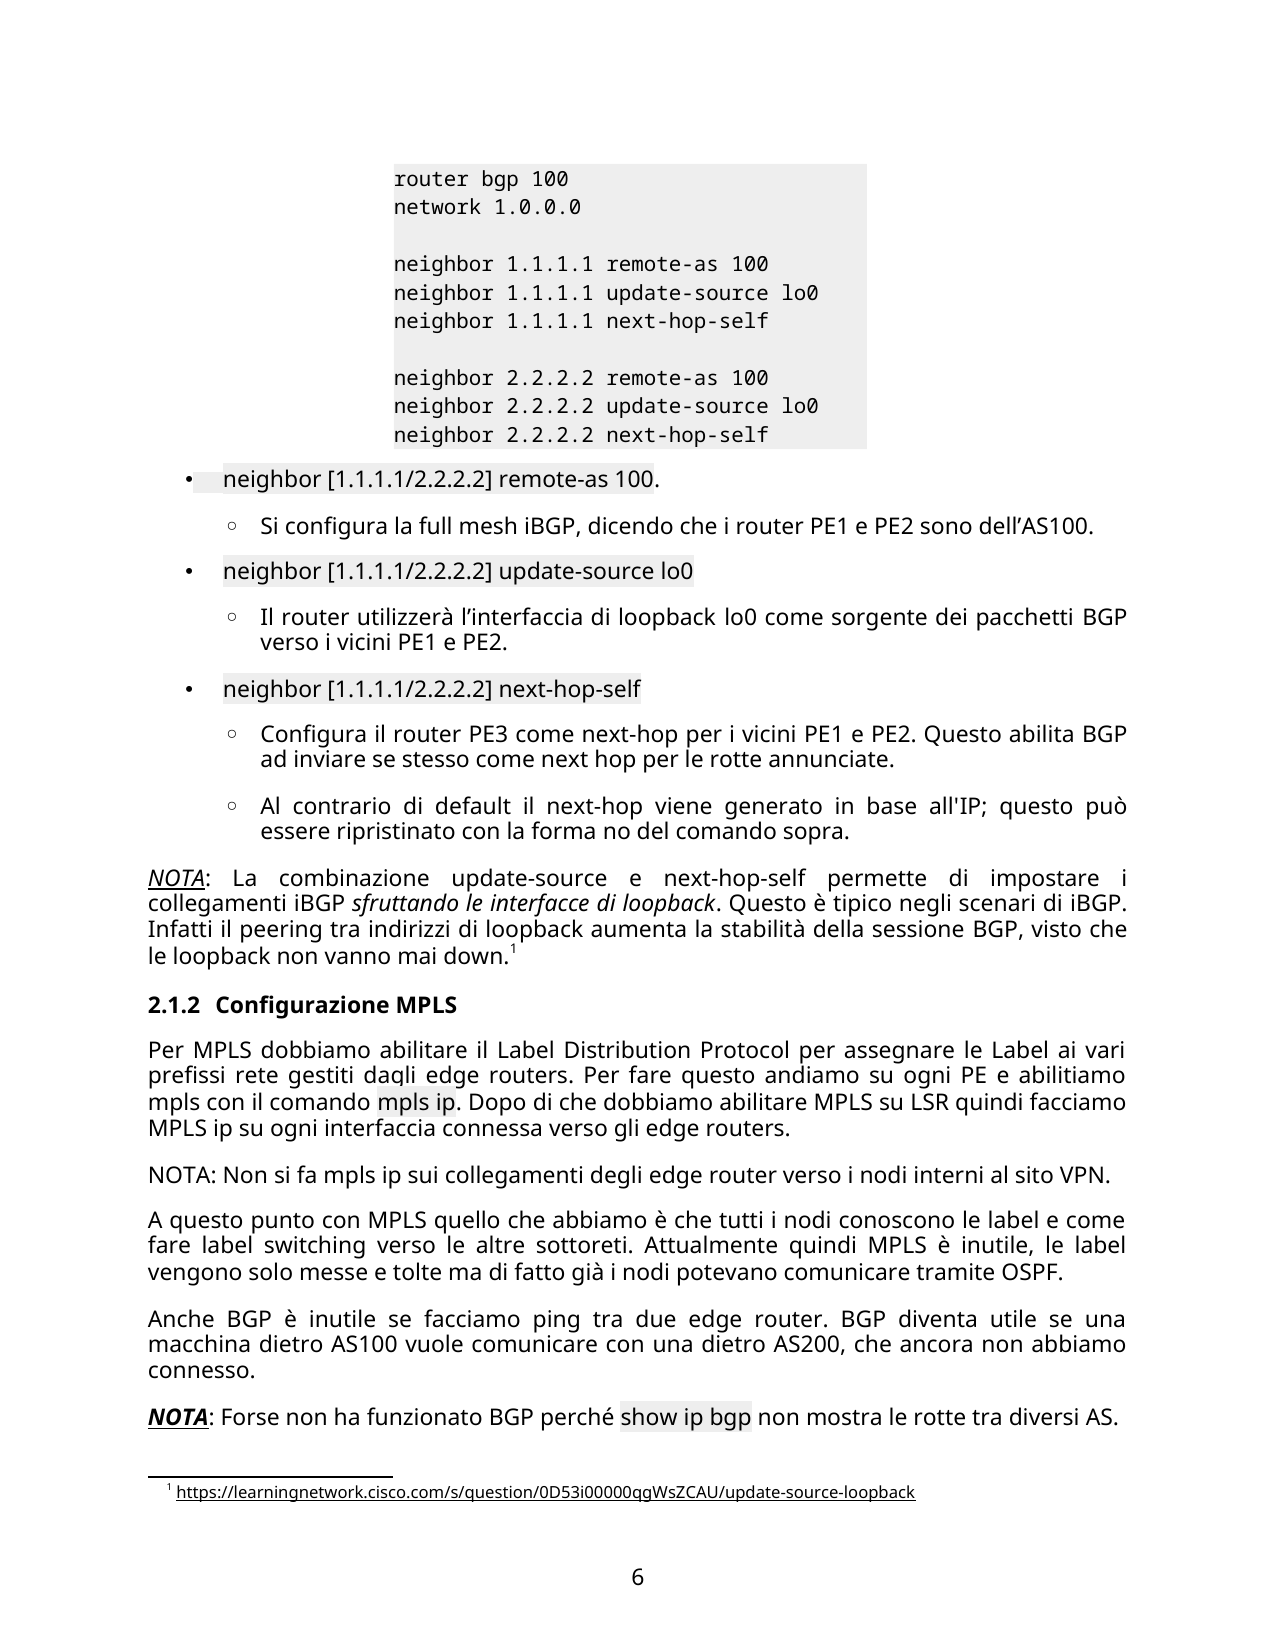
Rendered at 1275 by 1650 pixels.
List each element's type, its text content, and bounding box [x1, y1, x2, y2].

text Per MPLS dobbiamo abilitare il Label Distribution Protocol per assegnare le Label ai vari prefissi rete gestiti dagli edge routers. Per fare questo andiamo su ogni PE e abilitiamo mpls con il comando mpls ip. Dopo di che dobbiamo abilitare MPLS su LSR quindi facciamo MPLS ip su ogni interfaccia connessa verso gli edge routers. [148, 1037, 1127, 1143]
list neighbor [1.1.1.1/2.2.2.2] next-hop-self [185, 676, 223, 702]
text NOTA: La combinazione update-source e next-hop-self permette di impostare i collegamenti iBGP sfruttando le interfacce di loopback. Questo è tipico negli scenari di iBGP. Infatti il peering tra indirizzi di loopback aumenta la stabilità della sessione BGP, visto che le loopback non vanno mai down. [148, 865, 1127, 971]
list neighbor [1.1.1.1/2.2.2.2] update-source lo0 [694, 558, 1127, 585]
list Il router utilizzerà l’interfaccia di loopback lo0 come sorgente dei pacchetti BGP verso i vicini PE1 e PE2. [223, 604, 1127, 657]
list neighbor [1.1.1.1/2.2.2.2] next-hop-self [641, 676, 1127, 702]
text A questo punto con MPLS quello che abbiamo è che tutti i nodi conoscono le label e come fare label switching verso le altre sottoreti. Attualmente quindi MPLS è inutile, le label vengono solo messe e tolte ma di fatto già i nodi potevano comunicare tramite OSPF. [148, 1207, 1127, 1287]
list Si configura la full mesh iBGP, dicendo che i router PE1 e PE2 sono dell’AS100. [223, 513, 1127, 540]
list Configura il router PE3 come next-hop per i vicini PE1 e PE2. Questo abilita BGP ad inviare se stesso come next hop per le rotte annunciate. [223, 721, 1127, 774]
subtitle Configurazione MPLS [148, 992, 1127, 1018]
list Al contrario di default il next-hop viene generato in base all'IP; questo può essere ripristinato con la forma no del comando sopra. [223, 793, 1127, 846]
list neighbor [1.1.1.1/2.2.2.2] remote-as 100. [185, 166, 1127, 494]
text NOTA: Forse non ha funzionato BGP perché show ip bgp non mostra le rotte tra diversi AS. [148, 1404, 1127, 1431]
list neighbor [1.1.1.1/2.2.2.2] update-source lo0 [185, 558, 223, 585]
text Anche BGP è inutile se facciamo ping tra due edge router. BGP diventa utile se una macchina dietro AS100 vuole comunicare con una dietro AS200, che ancora non abbiamo connesso. [148, 1306, 1127, 1386]
text NOTA: Non si fa mpls ip sui collegamenti degli edge router verso i nodi interni al sito VPN. [148, 1162, 1127, 1189]
text https://learningnetwork.cisco.com/s/question/0D53i00000qgWsZCAU/update-source-loopback [166, 1483, 1127, 1502]
